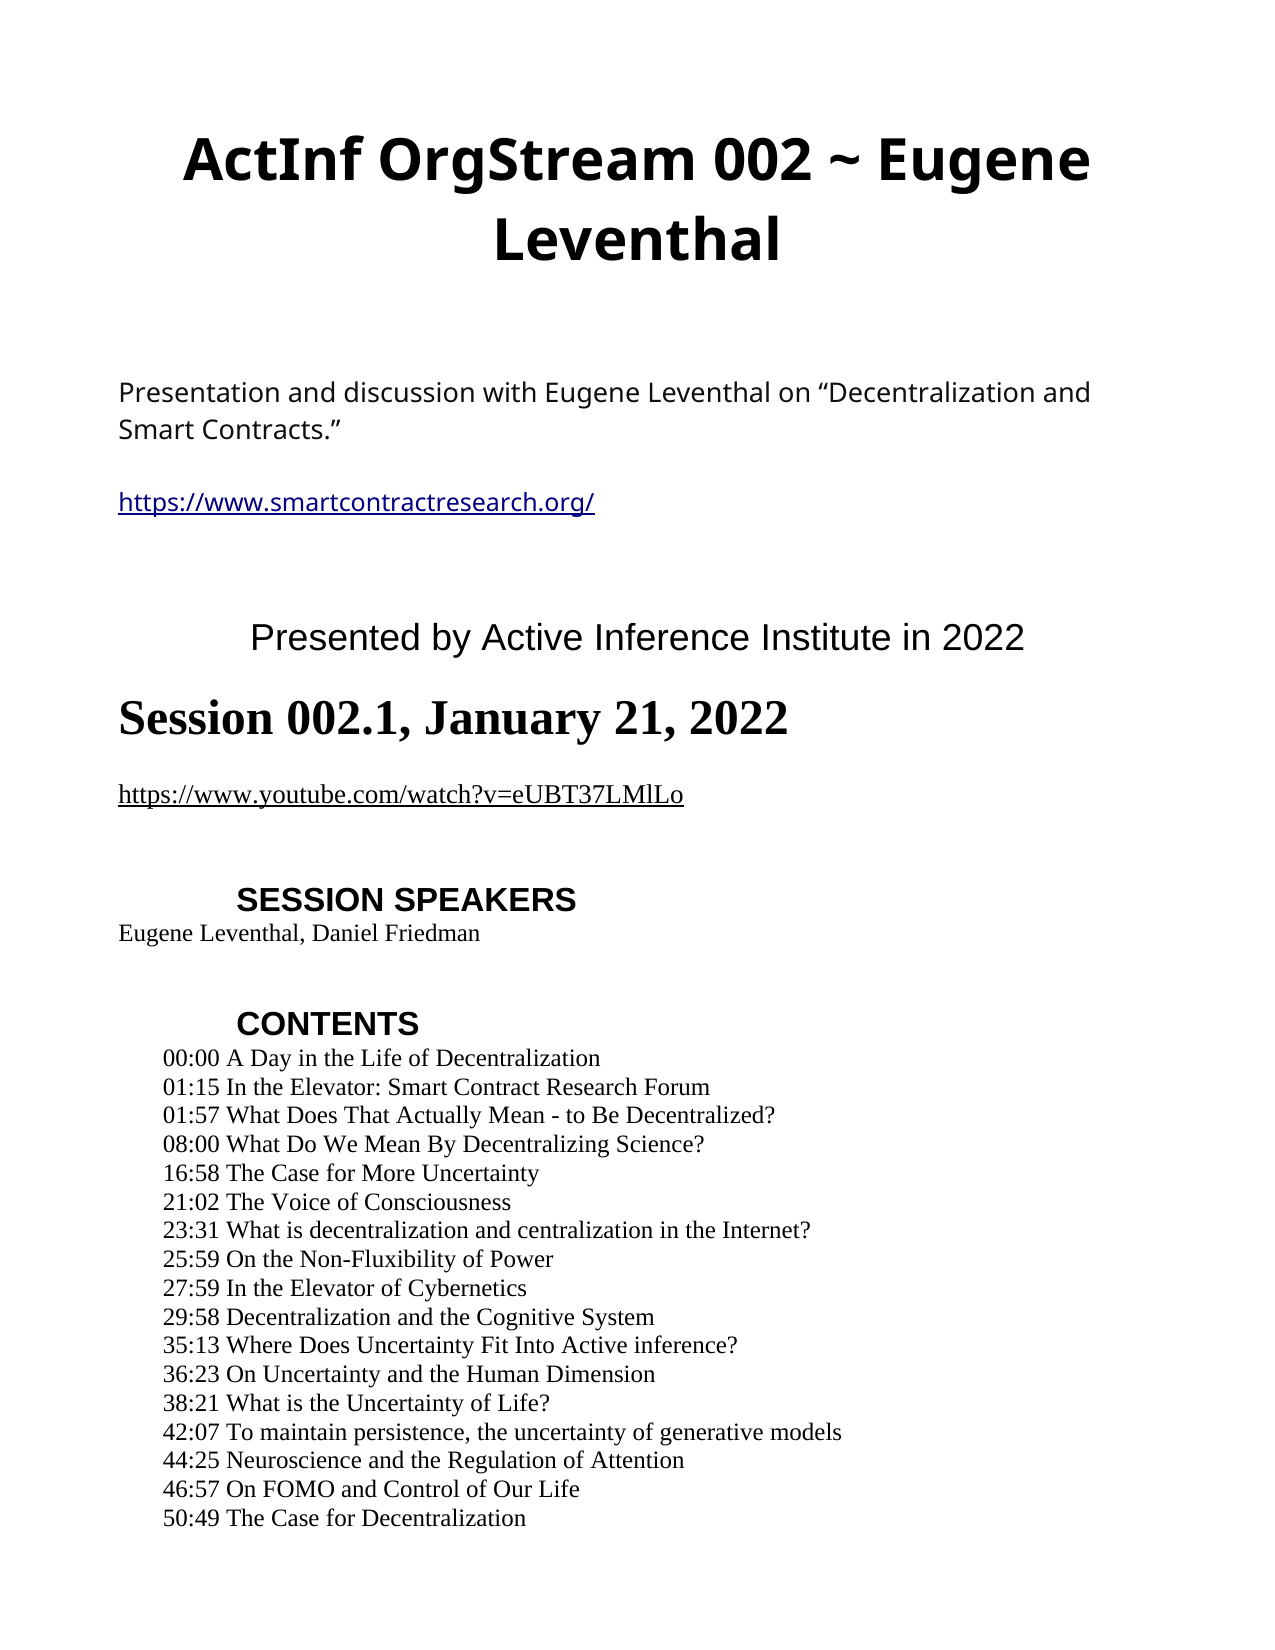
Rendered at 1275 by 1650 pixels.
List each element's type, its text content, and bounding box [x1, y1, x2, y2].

title ActInf OrgStream 002 ~ Eugene Leventhal [118, 118, 1157, 277]
table_cell The Voice of Consciousness [223, 1187, 884, 1215]
table_cell What Does That Actually Mean - to Be Decentralized? [223, 1100, 884, 1129]
table_cell On Uncertainty and the Human Dimension [223, 1359, 884, 1388]
table_cell 38:21 [112, 1388, 223, 1417]
table_cell The Case for Decentralization [223, 1503, 884, 1532]
text Presentation and discussion with Eugene Leventhal on “Decentralization and Smart Contracts.” [118, 374, 1157, 448]
table_cell To maintain persistence, the uncertainty of generative models [223, 1417, 884, 1445]
text https://www.youtube.com/watch?v=eUBT37LMlLo [118, 778, 1157, 809]
table_cell In the Elevator of Cybernetics [223, 1273, 884, 1302]
subtitle CONTENTS [118, 1004, 1157, 1043]
table_cell 36:23 [112, 1359, 223, 1388]
text https://www.smartcontractresearch.org/ [118, 484, 1157, 519]
table_cell 01:15 [112, 1072, 223, 1100]
table_cell 46:57 [112, 1474, 223, 1503]
table_cell What is the Uncertainty of Life? [223, 1388, 884, 1417]
table_cell 16:58 [112, 1158, 223, 1187]
table_cell 27:59 [112, 1273, 223, 1302]
table_cell 42:07 [112, 1417, 223, 1445]
table_header A Day in the Life of Decentralization [223, 1043, 884, 1072]
table_cell 23:31 [112, 1215, 223, 1244]
table_cell 50:49 [112, 1503, 223, 1532]
table_cell On the Non-Fluxibility of Power [223, 1244, 884, 1273]
subtitle Session 002.1, January 21, 2022 [118, 687, 1157, 745]
table_cell The Case for More Uncertainty [223, 1158, 884, 1187]
text Eugene Leventhal, Daniel Friedman [118, 918, 1157, 947]
table_cell 35:13 [112, 1330, 223, 1359]
table_cell 44:25 [112, 1445, 223, 1474]
table_cell 08:00 [112, 1129, 223, 1158]
table_cell In the Elevator: Smart Contract Research Forum [223, 1072, 884, 1100]
table_cell What is decentralization and centralization in the Internet? [223, 1215, 884, 1244]
subtitle SESSION SPEAKERS [118, 880, 1157, 918]
table_cell What Do We Mean By Decentralizing Science? [223, 1129, 884, 1158]
table_cell 25:59 [112, 1244, 223, 1273]
table_cell 01:57 [112, 1100, 223, 1129]
table_cell Decentralization and the Cognitive System [223, 1302, 884, 1330]
subtitle Presented by Active Inference Institute in 2022 [118, 616, 1157, 659]
table_cell 29:58 [112, 1302, 223, 1330]
table_cell On FOMO and Control of Our Life [223, 1474, 884, 1503]
table_cell Neuroscience and the Regulation of Attention [223, 1445, 884, 1474]
table_header 00:00 [112, 1043, 223, 1072]
table_cell 21:02 [112, 1187, 223, 1215]
table_cell Where Does Uncertainty Fit Into Active inference? [223, 1330, 884, 1359]
